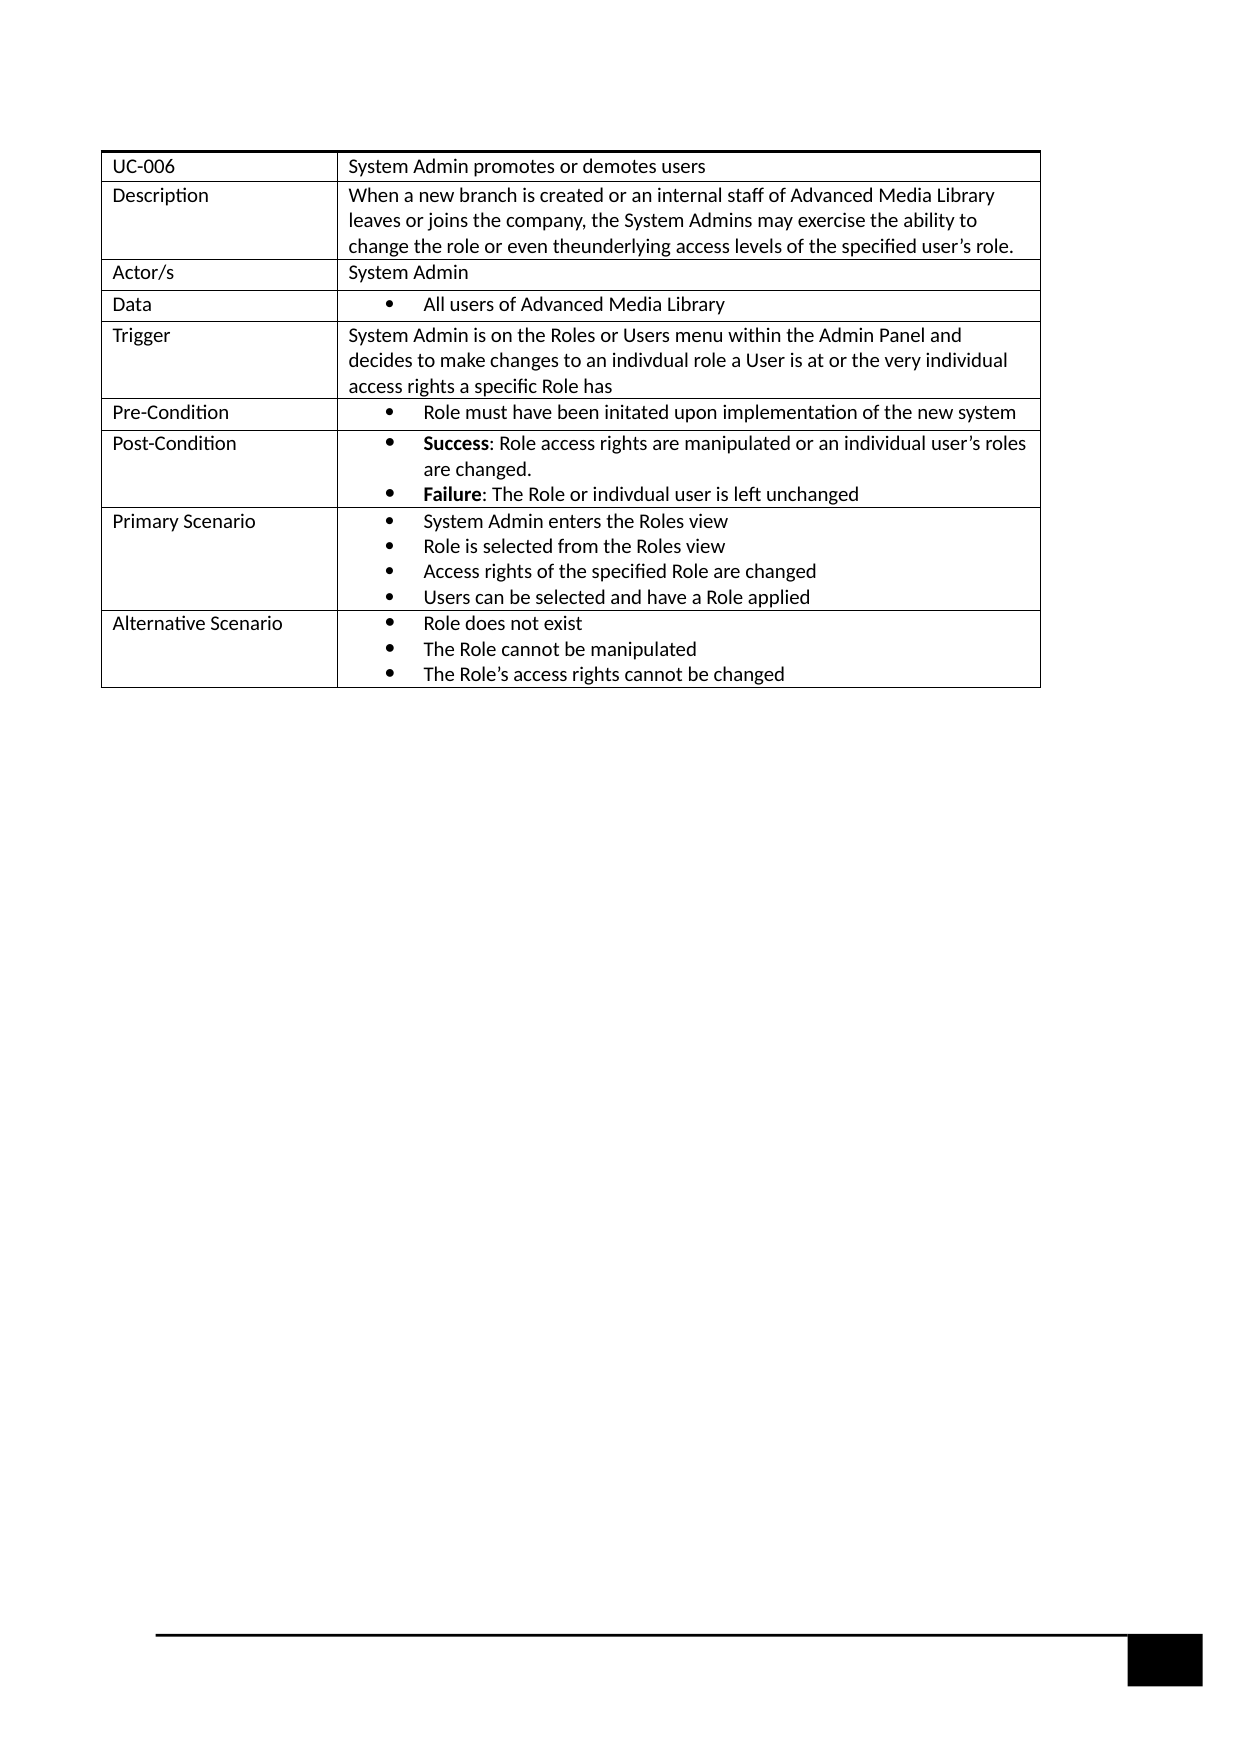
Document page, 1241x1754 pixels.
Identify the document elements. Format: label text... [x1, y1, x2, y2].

table_cell System Admin [338, 260, 1040, 290]
table_cell Trigger [102, 322, 337, 398]
table_cell Data [102, 291, 337, 321]
table_header UC-006 [102, 153, 337, 181]
table_header System Admin promotes or demotes users [338, 153, 1040, 181]
table_cell Alternative Scenario [102, 611, 337, 687]
table_cell All users of Advanced Media Library [338, 291, 1040, 321]
table_cell Role does not exist The Role cannot be manipulated The Role’s access rights cannot be changed [338, 611, 1040, 687]
table_cell Pre-Condition [102, 399, 337, 429]
table_cell System Admin is on the Roles or Users menu within the Admin Panel and decides to make changes to an indivdual role a User is at or the very individual access rights a specific Role has [338, 322, 1040, 398]
table_cell When a new branch is created or an internal staff of Advanced Media Library leaves or joins the company, the System Admins may exercise the ability to change the role or even theunderlying access levels of the specified user’s role. [338, 182, 1040, 258]
table_cell System Admin enters the Roles view Role is selected from the Roles view Access rights of the specified Role are changed Users can be selected and have a Role applied [338, 508, 1040, 609]
table_cell Actor/s [102, 260, 337, 290]
table_cell Description [102, 182, 337, 258]
table_cell Success: Role access rights are manipulated or an individual user’s roles are changed. Failure: The Role or indivdual user is left unchanged [338, 431, 1040, 507]
table_cell Primary Scenario [102, 508, 337, 609]
table_cell Role must have been initated upon implementation of the new system [338, 399, 1040, 429]
table_cell Post-Condition [102, 431, 337, 507]
